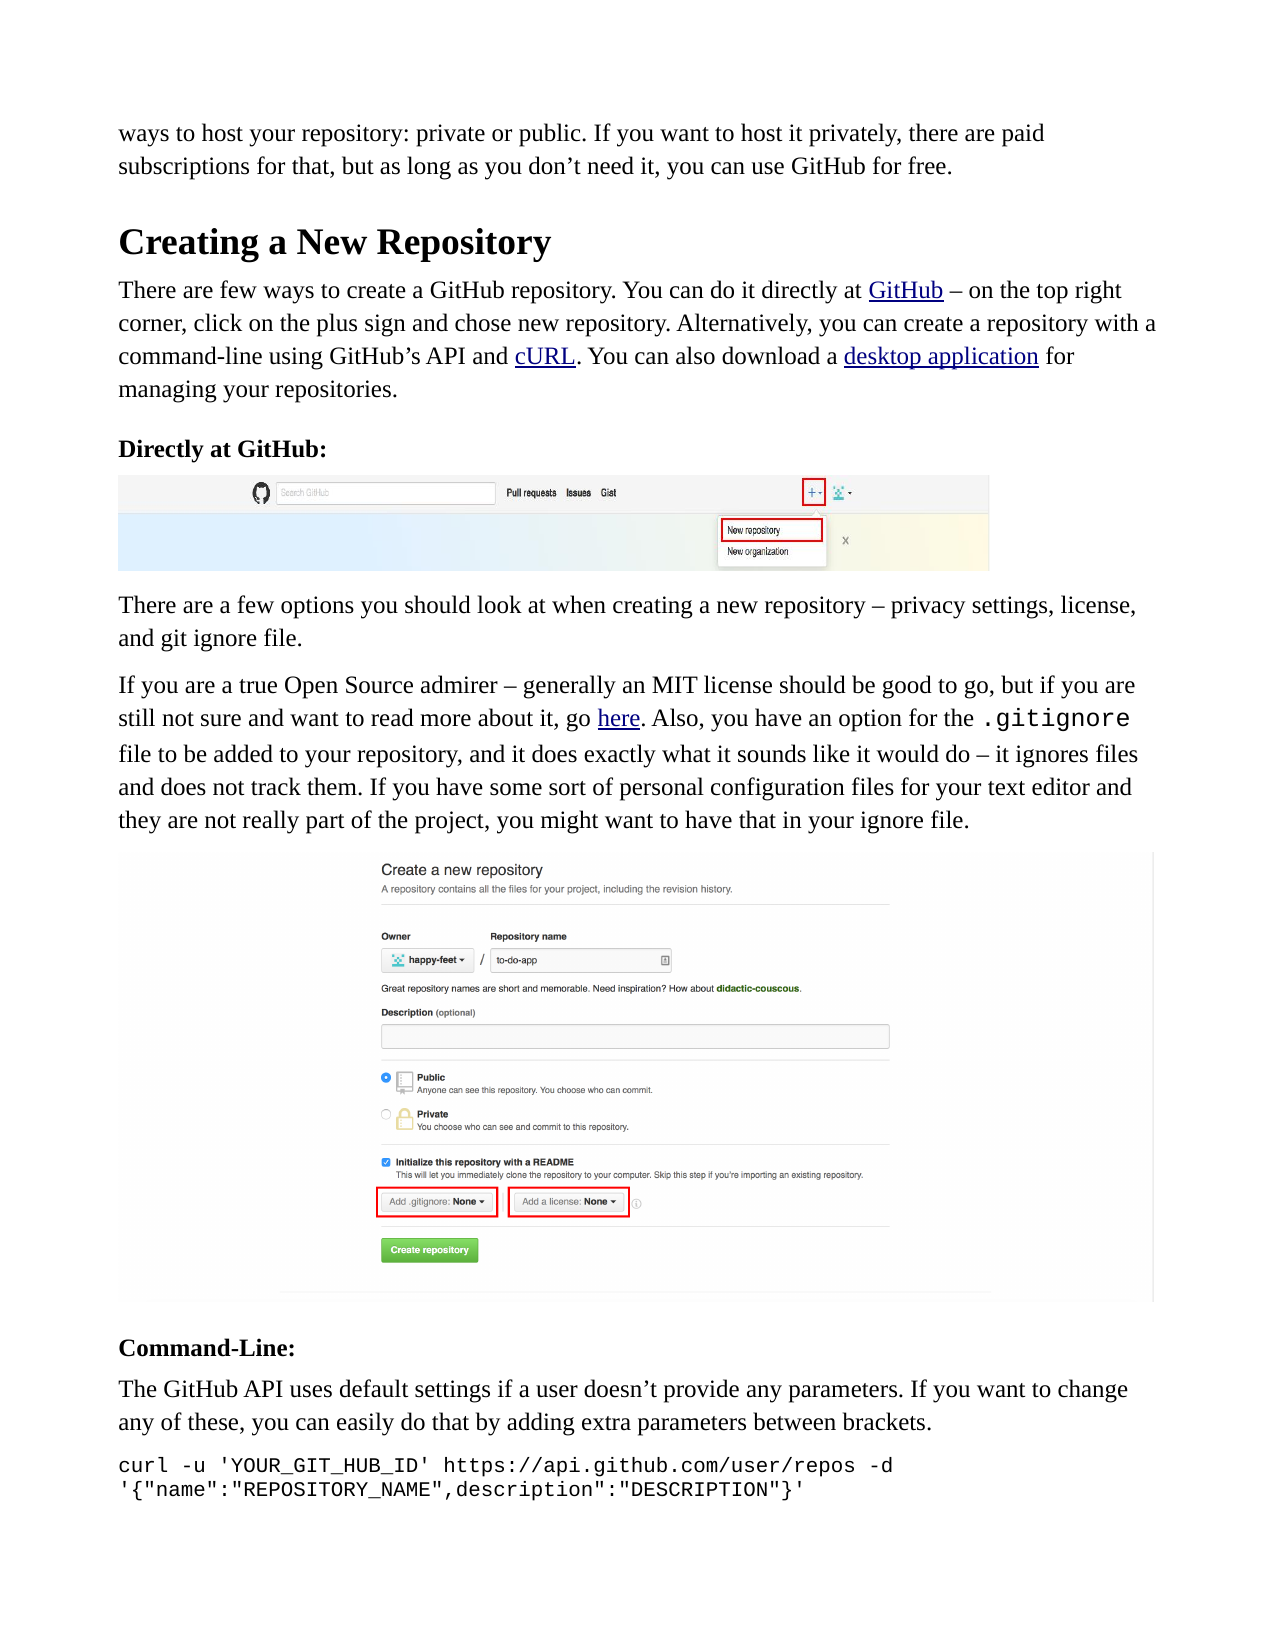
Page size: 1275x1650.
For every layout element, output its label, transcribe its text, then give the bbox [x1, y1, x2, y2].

picture [118, 852, 1154, 1302]
subtitle Directly at GitHub: [118, 434, 1157, 463]
text curl -u 'YOUR_GIT_HUB_ID' https://api.github.com/user/repos -d '{"name":"REPOSITORY_NAME",description":"DESCRIPTION"}' [118, 1455, 1157, 1502]
text There are few ways to create a GitHub repository. You can do it directly at GitHub – on the top right corner, click on the plus sign and chose new repository. Alternatively, you can create a repository with a command-line using GitHub’s API and cURL. You can also download a desktop application for managing your repositories. [118, 275, 1157, 403]
text The GitHub API uses default settings if a user doesn’t provide any parameters. If you want to change any of these, you can easily do that by adding extra parameters between brackets. [118, 1374, 1157, 1436]
picture [118, 475, 990, 571]
text If you are a true Open Source admirer – generally an MIT license should be good to go, but if you are still not sure and want to read more about it, go here. Also, you have an option for the .gitignore file to be added to your repository, and it does exactly what it sounds like it would do – it ignores files and does not track them. If you have some sort of personal configuration files for your text editor and they are not really part of the project, you might want to have that in your ignore file. [118, 671, 1157, 833]
text There are a few options you should look at when creating a new repository – privacy settings, license, and git ignore file. [118, 590, 1157, 652]
text ways to host your repository: private or public. If you want to host it privately, there are paid subscriptions for that, but as long as you don’t need it, you can use GitHub for free. [118, 118, 1157, 180]
subtitle Command-Line: [118, 1333, 1157, 1362]
subtitle Creating a New Repository [118, 219, 1157, 263]
